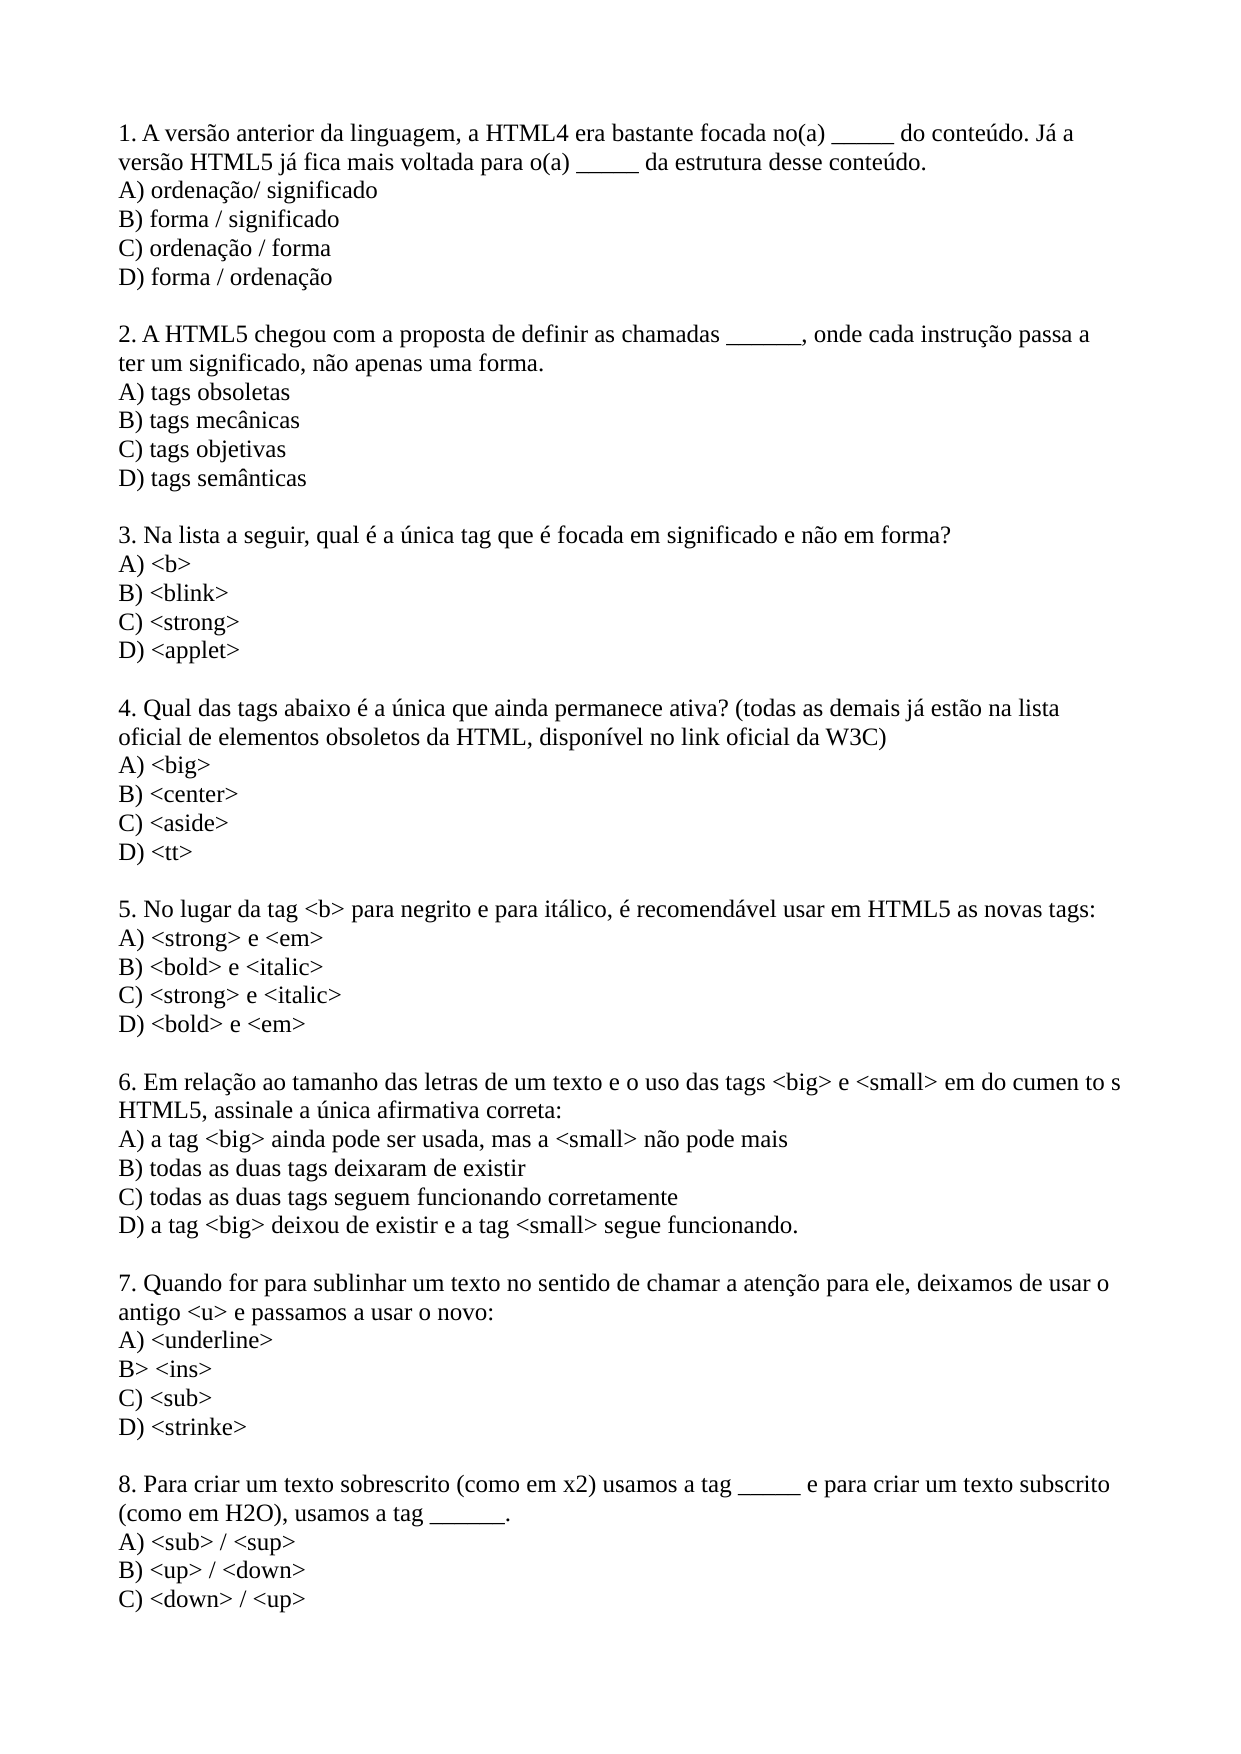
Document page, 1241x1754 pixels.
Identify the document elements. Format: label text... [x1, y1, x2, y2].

text C) <down> / <up> [118, 1584, 1122, 1613]
text 4. Qual das tags abaixo é a única que ainda permanece ativa? (todas as demais já estão na lista oficial de elementos obsoletos da HTML, disponível no link oficial da W3C) [118, 693, 1122, 751]
text C) <sub> [118, 1383, 1122, 1412]
text A) <big> [118, 751, 1122, 779]
text 8. Para criar um texto sobrescrito (como em x2) usamos a tag _____ e para criar um texto subscrito (como em H2O), usamos a tag ______. [118, 1469, 1122, 1527]
text 7. Quando for para sublinhar um texto no sentido de chamar a atenção para ele, deixamos de usar o antigo <u> e passamos a usar o novo: [118, 1268, 1122, 1326]
text B) <center> [118, 779, 1122, 808]
text B) forma / significado [118, 204, 1122, 233]
text A) <sub> / <sup> [118, 1527, 1122, 1556]
text D) a tag <big> deixou de existir e a tag <small> segue funcionando. [118, 1211, 1122, 1239]
text D) forma / ordenação [118, 262, 1122, 291]
text C) todas as duas tags seguem funcionando corretamente [118, 1182, 1122, 1211]
text C) <strong> [118, 607, 1122, 636]
text 1. A versão anterior da linguagem, a HTML4 era bastante focada no(a) _____ do conteúdo. Já a versão HTML5 já fica mais voltada para o(a) _____ da estrutura desse conteúdo. [118, 118, 1122, 176]
text 3. Na lista a seguir, qual é a única tag que é focada em significado e não em forma? [118, 521, 1122, 549]
text B) tags mecânicas [118, 406, 1122, 434]
text C) <aside> [118, 808, 1122, 837]
text D) <tt> [118, 837, 1122, 866]
text C) <strong> e <italic> [118, 981, 1122, 1009]
text D) <strinke> [118, 1412, 1122, 1441]
text 5. No lugar da tag <b> para negrito e para itálico, é recomendável usar em HTML5 as novas tags: [118, 894, 1122, 923]
text B) <bold> e <italic> [118, 952, 1122, 981]
text 6. Em relação ao tamanho das letras de um texto e o uso das tags <big> e <small> em do cumen to s HTML5, assinale a única afirmativa correta: [118, 1067, 1122, 1124]
text D) tags semânticas [118, 463, 1122, 492]
text C) tags objetivas [118, 434, 1122, 463]
text D) <applet> [118, 636, 1122, 664]
text B) todas as duas tags deixaram de existir [118, 1153, 1122, 1182]
text B> <ins> [118, 1354, 1122, 1383]
text B) <blink> [118, 578, 1122, 607]
text A) ordenação/ significado [118, 176, 1122, 204]
text A) tags obsoletas [118, 377, 1122, 406]
text A) <strong> e <em> [118, 923, 1122, 952]
text D) <bold> e <em> [118, 1009, 1122, 1038]
text A) a tag <big> ainda pode ser usada, mas a <small> não pode mais [118, 1124, 1122, 1153]
text B) <up> / <down> [118, 1556, 1122, 1584]
text C) ordenação / forma [118, 233, 1122, 262]
text A) <b> [118, 549, 1122, 578]
text A) <underline> [118, 1326, 1122, 1354]
text 2. A HTML5 chegou com a proposta de definir as chamadas ______, onde cada instrução passa a ter um significado, não apenas uma forma. [118, 319, 1122, 377]
